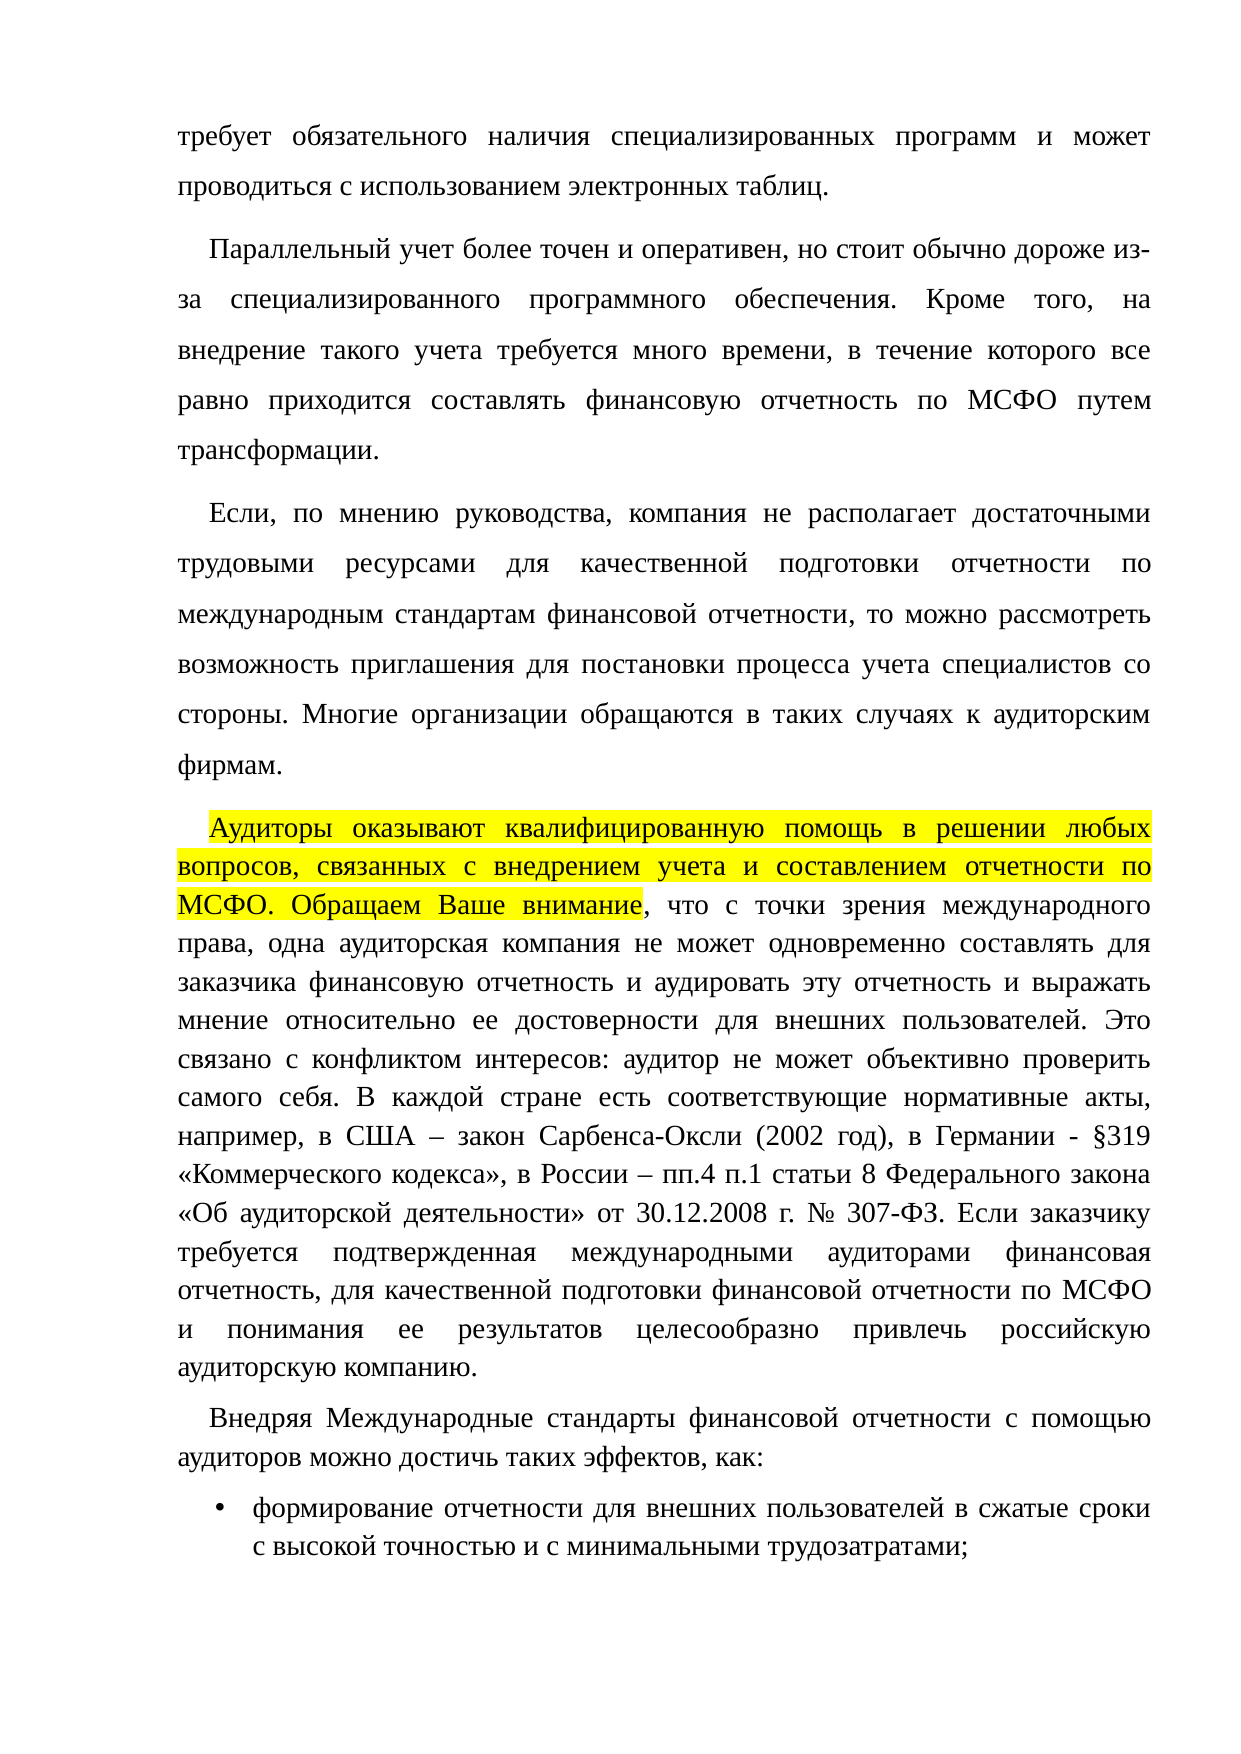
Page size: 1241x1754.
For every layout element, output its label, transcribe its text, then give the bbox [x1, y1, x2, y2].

text Внедряя Международные стандарты финансовой отчетности с помощью аудиторов можно достичь таких эффектов, как: [177, 1400, 1152, 1472]
text требует обязательного наличия специализированных программ и может проводиться с использованием электронных таблиц. [177, 118, 1152, 202]
text Параллельный учет более точен и оперативен, но стоит обычно дороже из-за специализированного программного обеспечения. Кроме того, на внедрение такого учета требуется много времени, в течение которого все равно приходится составлять финансовую отчетность по МСФО путем трансформации. [177, 231, 1152, 466]
text Если, по мнению руководства, компания не располагает достаточными трудовыми ресурсами для качественной подготовки отчетности по международным стандартам финансовой отчетности, то можно рассмотреть возможность приглашения для постановки процесса учета специалистов со стороны. Многие организации обращаются в таких случаях к аудиторским фирмам. [177, 495, 1152, 780]
text Аудиторы оказывают квалифицированную помощь в решении любых вопросов, связанных с внедрением учета и составлением отчетности по МСФО. Обращаем Ваше внимание, что с точки зрения международного права, одна аудиторская компания не может одновременно составлять для заказчика финансовую отчетность и аудировать эту отчетность и выражать мнение относительно ее достоверности для внешних пользователей. Это связано с конфликтом интересов: аудитор не может объективно проверить самого себя. В каждой стране есть соответствующие нормативные акты, например, в США – закон Сарбенса-Оксли (2002 год), в Германии - §319 «Коммерческого кодекса», в России – пп.4 п.1 статьи 8 Федерального закона «Об аудиторской деятельности» от 30.12.2008 г. № 307-ФЗ. Если заказчику требуется подтвержденная международными аудиторами финансовая отчетность, для качественной подготовки финансовой отчетности по МСФО и понимания ее результатов целесообразно привлечь российскую аудиторскую компанию. [177, 810, 1152, 1383]
list формирование отчетности для внешних пользователей в сжатые сроки с высокой точностью и с минимальными трудозатратами; [215, 1490, 1152, 1562]
